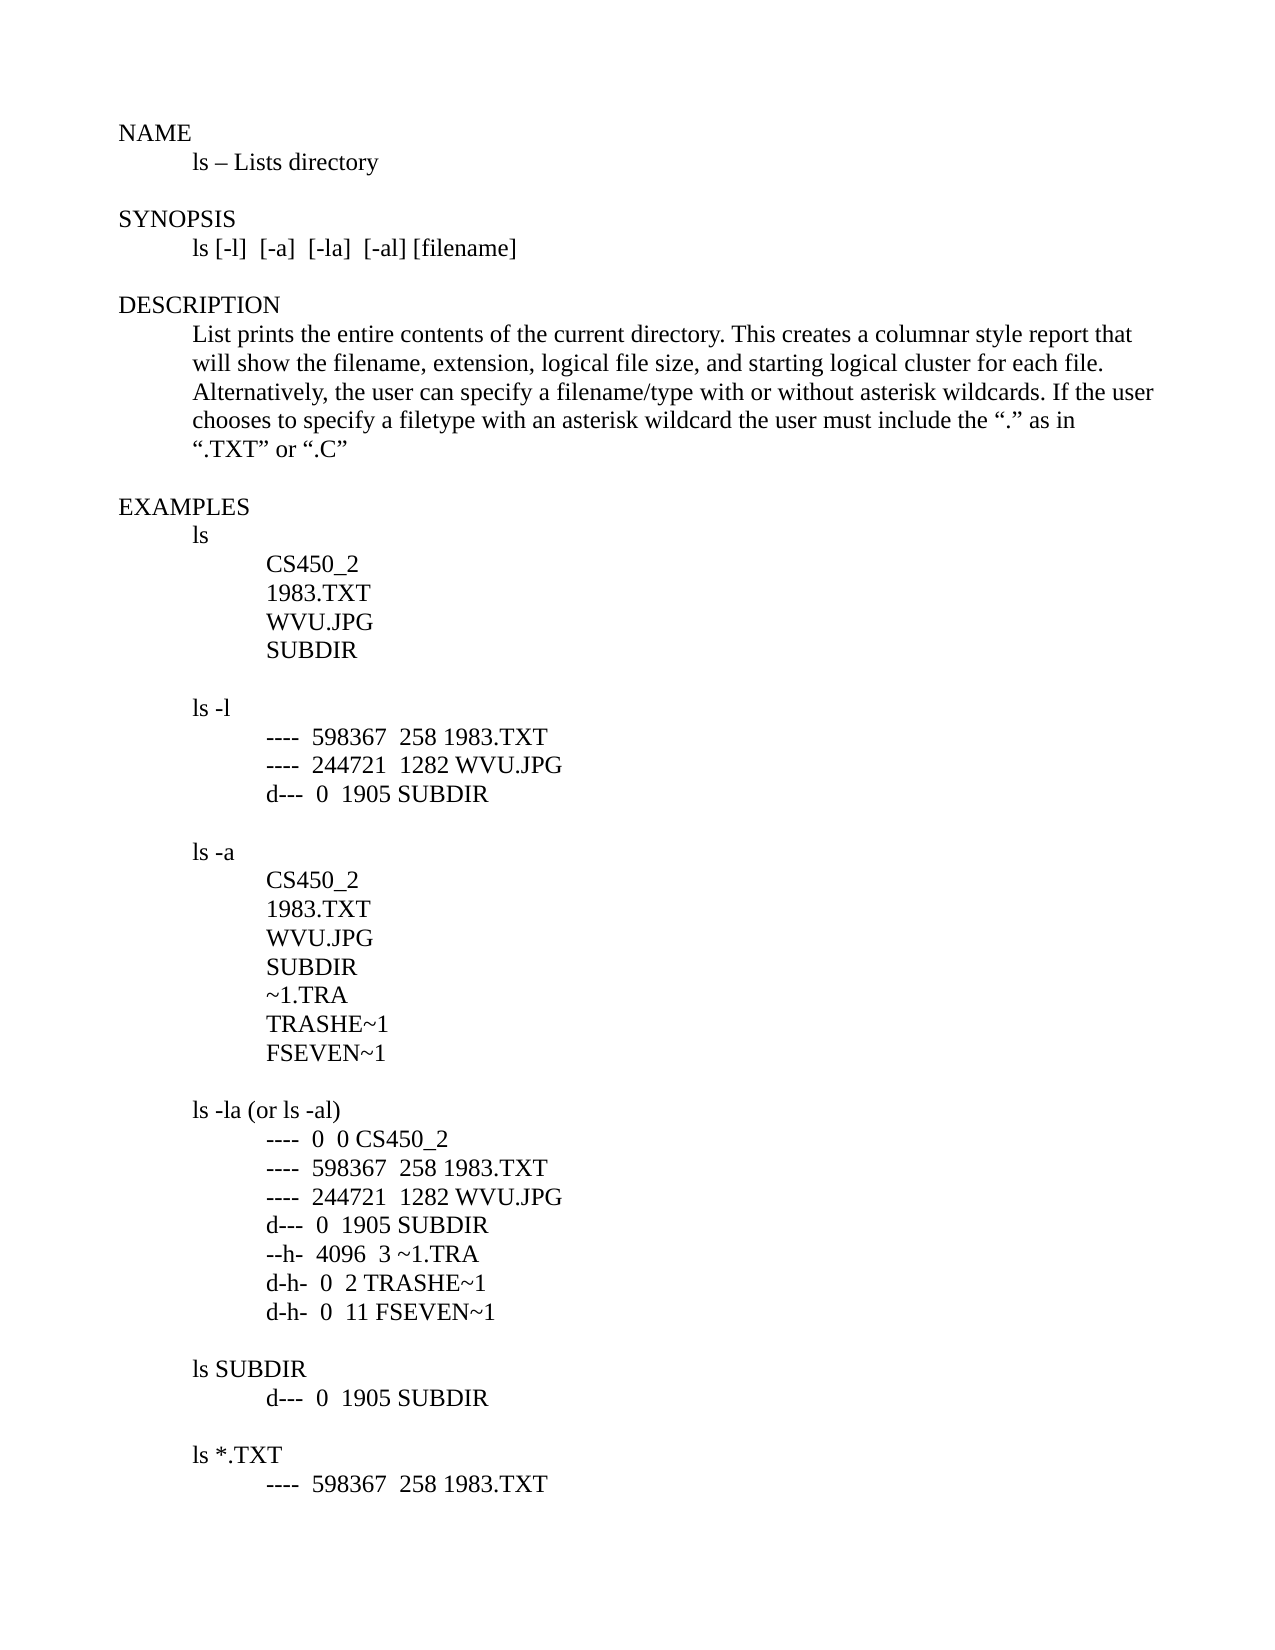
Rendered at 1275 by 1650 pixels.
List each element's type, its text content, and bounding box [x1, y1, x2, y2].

text CS450_2 [118, 549, 1157, 578]
text EXAMPLES [118, 492, 1157, 521]
text 1983.TXT [118, 894, 1157, 923]
text ---- 0 0 CS450_2 [118, 1124, 1157, 1153]
text --h- 4096 3 ~1.TRA [118, 1239, 1157, 1268]
text CS450_2 [118, 866, 1157, 894]
text ls [-l] [-a] [-la] [-al] [filename] [118, 233, 1157, 262]
text TRASHE~1 [118, 1009, 1157, 1038]
text WVU.JPG [118, 923, 1157, 952]
text ls -la (or ls -al) [118, 1096, 1157, 1124]
text ---- 598367 258 1983.TXT [118, 1153, 1157, 1182]
text DESCRIPTION [118, 291, 1157, 319]
text WVU.JPG [118, 607, 1157, 636]
text ---- 244721 1282 WVU.JPG [118, 751, 1157, 779]
text ls [118, 521, 1157, 549]
text ls SUBDIR [118, 1354, 1157, 1383]
text ---- 598367 258 1983.TXT [118, 1469, 1157, 1498]
text SYNOPSIS [118, 204, 1157, 233]
text ls – Lists directory [118, 147, 1157, 176]
text d--- 0 1905 SUBDIR [118, 1211, 1157, 1239]
text ~1.TRA [118, 981, 1157, 1009]
text List prints the entire contents of the current directory. This creates a columnar style report that will show the filename, extension, logical file size, and starting logical cluster for each file. Alternatively, the user can specify a filename/type with or without asterisk wildcards. If the user chooses to specify a filetype with an asterisk wildcard the user must include the “.” as in “.TXT” or “.C” [118, 319, 1157, 463]
text NAME [118, 118, 1157, 147]
text ---- 244721 1282 WVU.JPG [118, 1182, 1157, 1211]
text ls -l [118, 693, 1157, 722]
text ls *.TXT [118, 1441, 1157, 1469]
text SUBDIR [118, 636, 1157, 664]
text d--- 0 1905 SUBDIR [118, 779, 1157, 808]
text d-h- 0 2 TRASHE~1 [118, 1268, 1157, 1297]
text ls -a [118, 837, 1157, 866]
text d-h- 0 11 FSEVEN~1 [118, 1297, 1157, 1326]
text SUBDIR [118, 952, 1157, 981]
text 1983.TXT [118, 578, 1157, 607]
text ---- 598367 258 1983.TXT [118, 722, 1157, 751]
text d--- 0 1905 SUBDIR [118, 1383, 1157, 1412]
text FSEVEN~1 [118, 1038, 1157, 1067]
